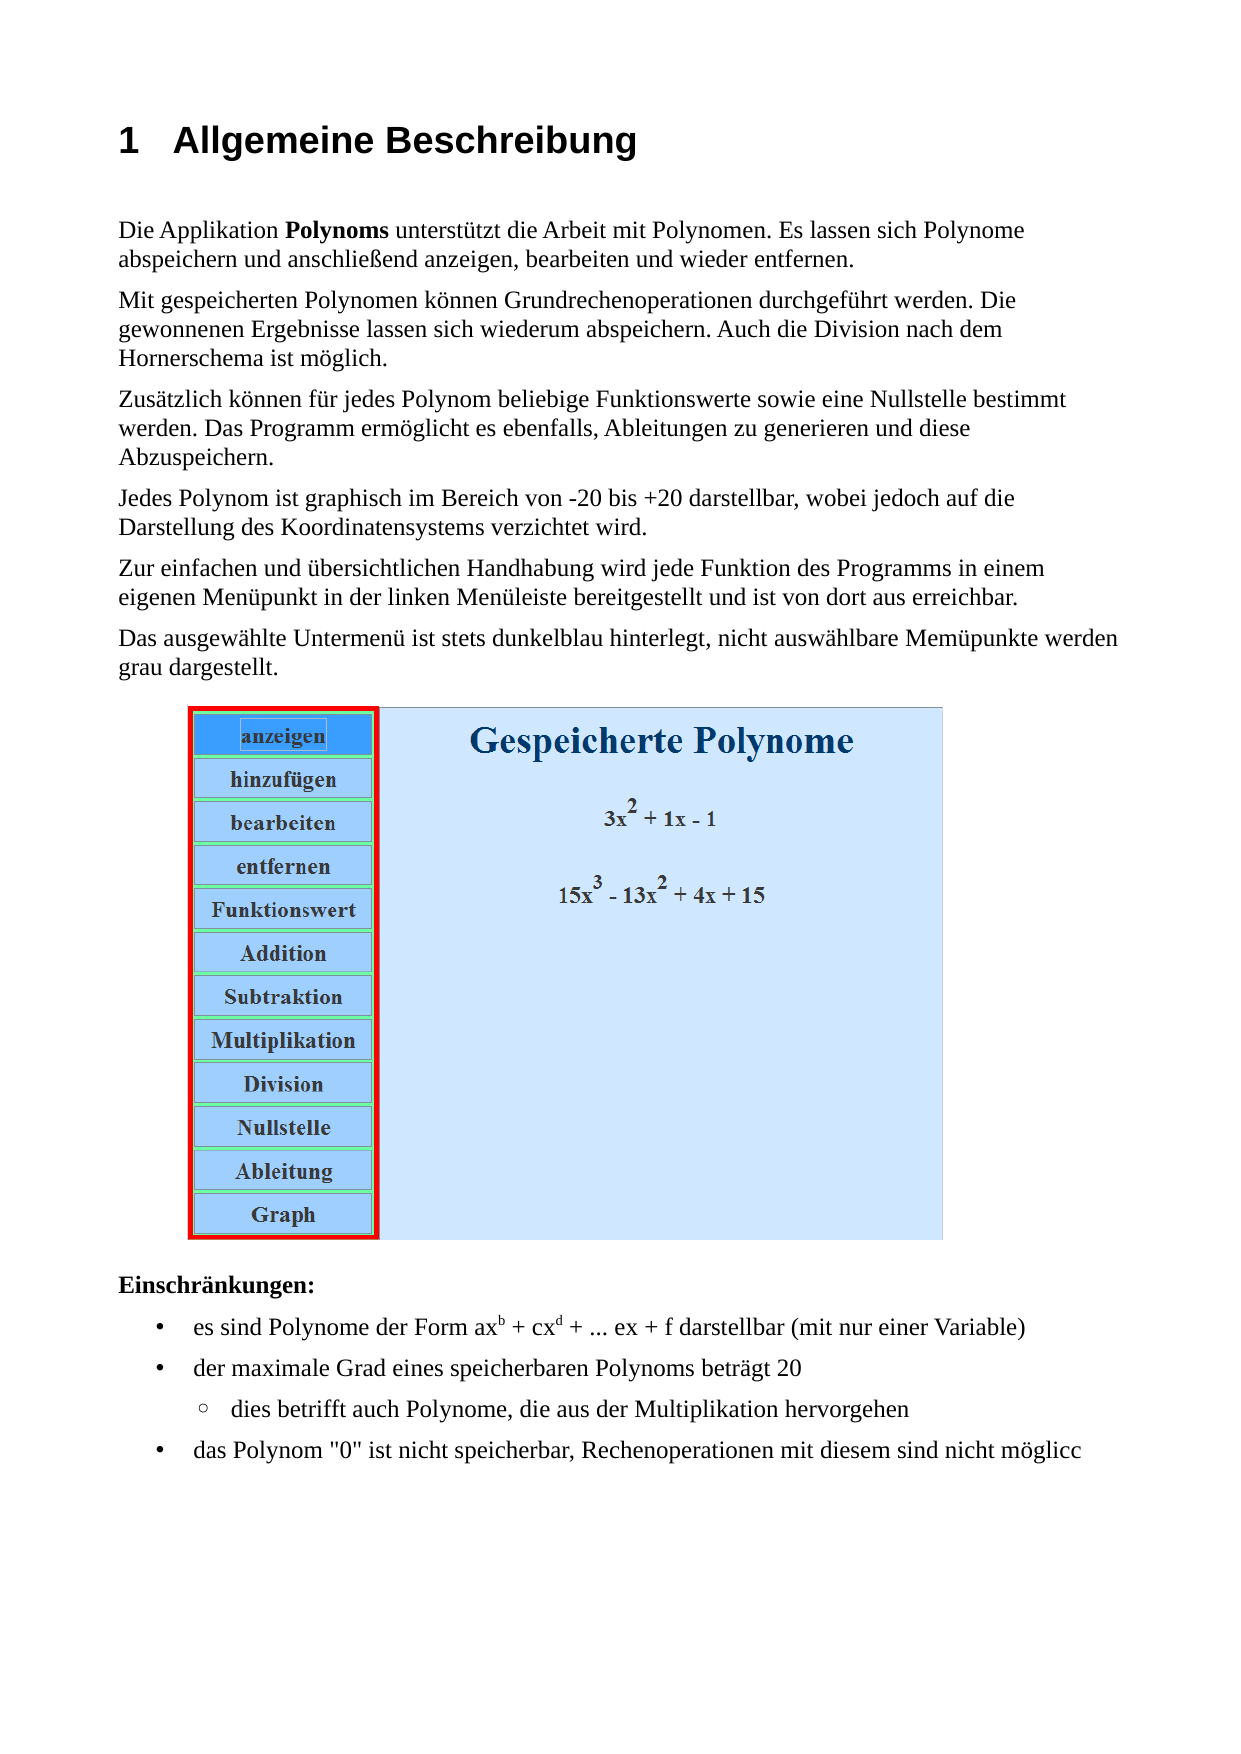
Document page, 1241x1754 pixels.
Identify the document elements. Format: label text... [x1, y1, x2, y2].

text Das ausgewählte Untermenü ist stets dunkelblau hinterlegt, nicht auswählbare Memüpunkte werden grau dargestellt. [118, 623, 1122, 681]
list dies betrifft auch Polynome, die aus der Multiplikation hervorgehen [193, 1394, 1122, 1423]
text Die Applikation Polynoms unterstützt die Arbeit mit Polynomen. Es lassen sich Polynome abspeichern und anschließend anzeigen, bearbeiten und wieder entfernen. [118, 216, 1122, 273]
list der maximale Grad eines speicherbaren Polynoms beträgt 20 [156, 1353, 1122, 1382]
text Einschränkungen: [118, 1271, 1122, 1299]
text Jedes Polynom ist graphisch im Bereich von -20 bis +20 darstellbar, wobei jedoch auf die Darstellung des Koordinatensystems verzichtet wird. [118, 483, 1122, 541]
subtitle Allgemeine Beschreibung [118, 118, 1122, 162]
picture [187, 704, 943, 1240]
list das Polynom "0" ist nicht speicherbar, Rechenoperationen mit diesem sind nicht möglicc [156, 1436, 1122, 1464]
list es sind Polynome der Form axb + cxd + ... ex + f darstellbar (mit nur einer Variable) [156, 1312, 1122, 1341]
text Zur einfachen und übersichtlichen Handhabung wird jede Funktion des Programms in einem eigenen Menüpunkt in der linken Menüleiste bereitgestellt und ist von dort aus erreichbar. [118, 553, 1122, 611]
text Zusätzlich können für jedes Polynom beliebige Funktionswerte sowie eine Nullstelle bestimmt werden. Das Programm ermöglicht es ebenfalls, Ableitungen zu generieren und diese Abzuspeichern. [118, 384, 1122, 471]
text Mit gespeicherten Polynomen können Grundrechenoperationen durchgeführt werden. Die gewonnenen Ergebnisse lassen sich wiederum abspeichern. Auch die Division nach dem Hornerschema ist möglich. [118, 286, 1122, 372]
